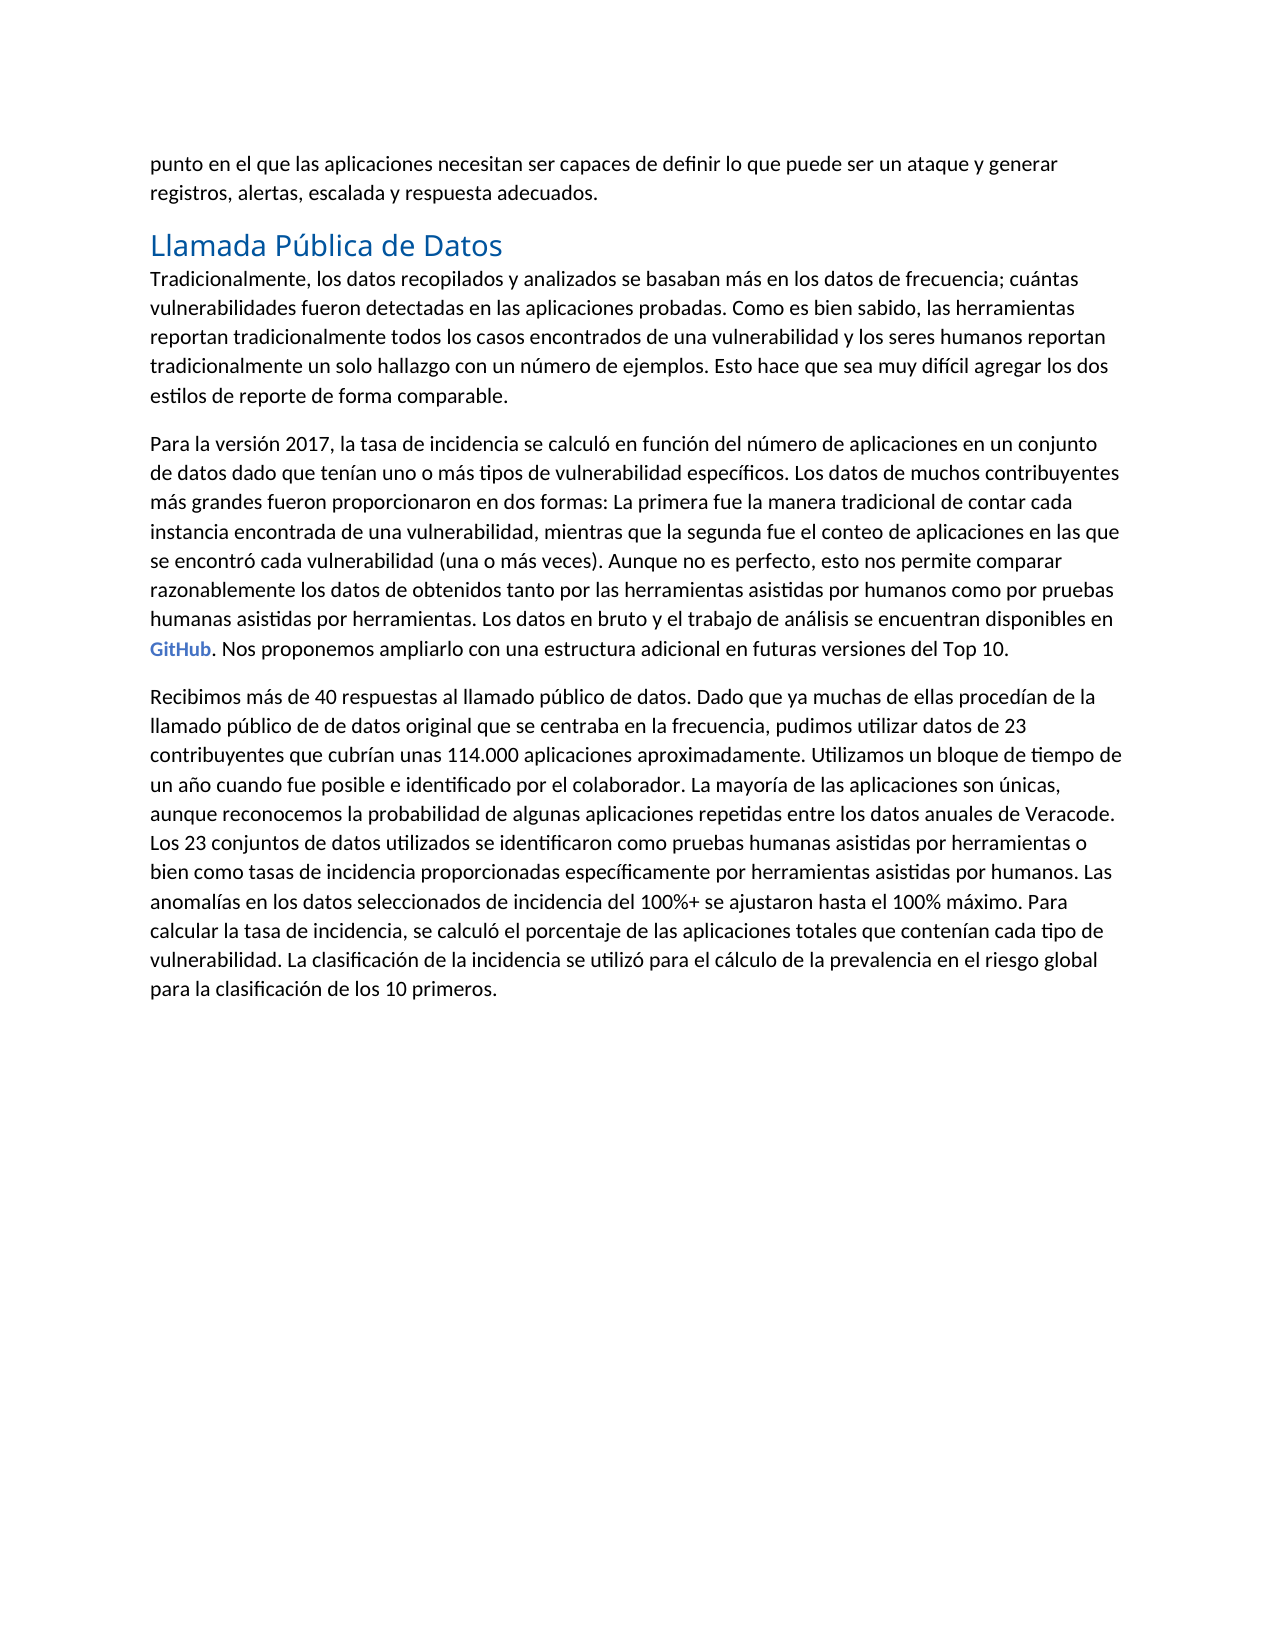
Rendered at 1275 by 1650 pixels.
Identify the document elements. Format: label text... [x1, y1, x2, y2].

text Para la versión 2017, la tasa de incidencia se calculó en función del número de aplicaciones en un conjunto de datos dado que tenían uno o más tipos de vulnerabilidad específicos. Los datos de muchos contribuyentes más grandes fueron proporcionaron en dos formas: La primera fue la manera tradicional de contar cada instancia encontrada de una vulnerabilidad, mientras que la segunda fue el conteo de aplicaciones en las que se encontró cada vulnerabilidad (una o más veces). Aunque no es perfecto, esto nos permite comparar razonablemente los datos de obtenidos tanto por las herramientas asistidas por humanos como por pruebas humanas asistidas por herramientas. Los datos en bruto y el trabajo de análisis se encuentran disponibles en GitHub. Nos proponemos ampliarlo con una estructura adicional en futuras versiones del Top 10. [150, 430, 1125, 662]
text punto en el que las aplicaciones necesitan ser capaces de definir lo que puede ser un ataque y generar registros, alertas, escalada y respuesta adecuados. [150, 150, 1125, 206]
subtitle Llamada Pública de Datos [150, 225, 1125, 265]
text Tradicionalmente, los datos recopilados y analizados se basaban más en los datos de frecuencia; cuántas vulnerabilidades fueron detectadas en las aplicaciones probadas. Como es bien sabido, las herramientas reportan tradicionalmente todos los casos encontrados de una vulnerabilidad y los seres humanos reportan tradicionalmente un solo hallazgo con un número de ejemplos. Esto hace que sea muy difícil agregar los dos estilos de reporte de forma comparable. [150, 265, 1125, 409]
text Recibimos más de 40 respuestas al llamado público de datos. Dado que ya muchas de ellas procedían de la llamado público de de datos original que se centraba en la frecuencia, pudimos utilizar datos de 23 contribuyentes que cubrían unas 114.000 aplicaciones aproximadamente. Utilizamos un bloque de tiempo de un año cuando fue posible e identificado por el colaborador. La mayoría de las aplicaciones son únicas, aunque reconocemos la probabilidad de algunas aplicaciones repetidas entre los datos anuales de Veracode. Los 23 conjuntos de datos utilizados se identificaron como pruebas humanas asistidas por herramientas o bien como tasas de incidencia proporcionadas específicamente por herramientas asistidas por humanos. Las anomalías en los datos seleccionados de incidencia del 100%+ se ajustaron hasta el 100% máximo. Para calcular la tasa de incidencia, se calculó el porcentaje de las aplicaciones totales que contenían cada tipo de vulnerabilidad. La clasificación de la incidencia se utilizó para el cálculo de la prevalencia en el riesgo global para la clasificación de los 10 primeros. [150, 683, 1125, 1002]
